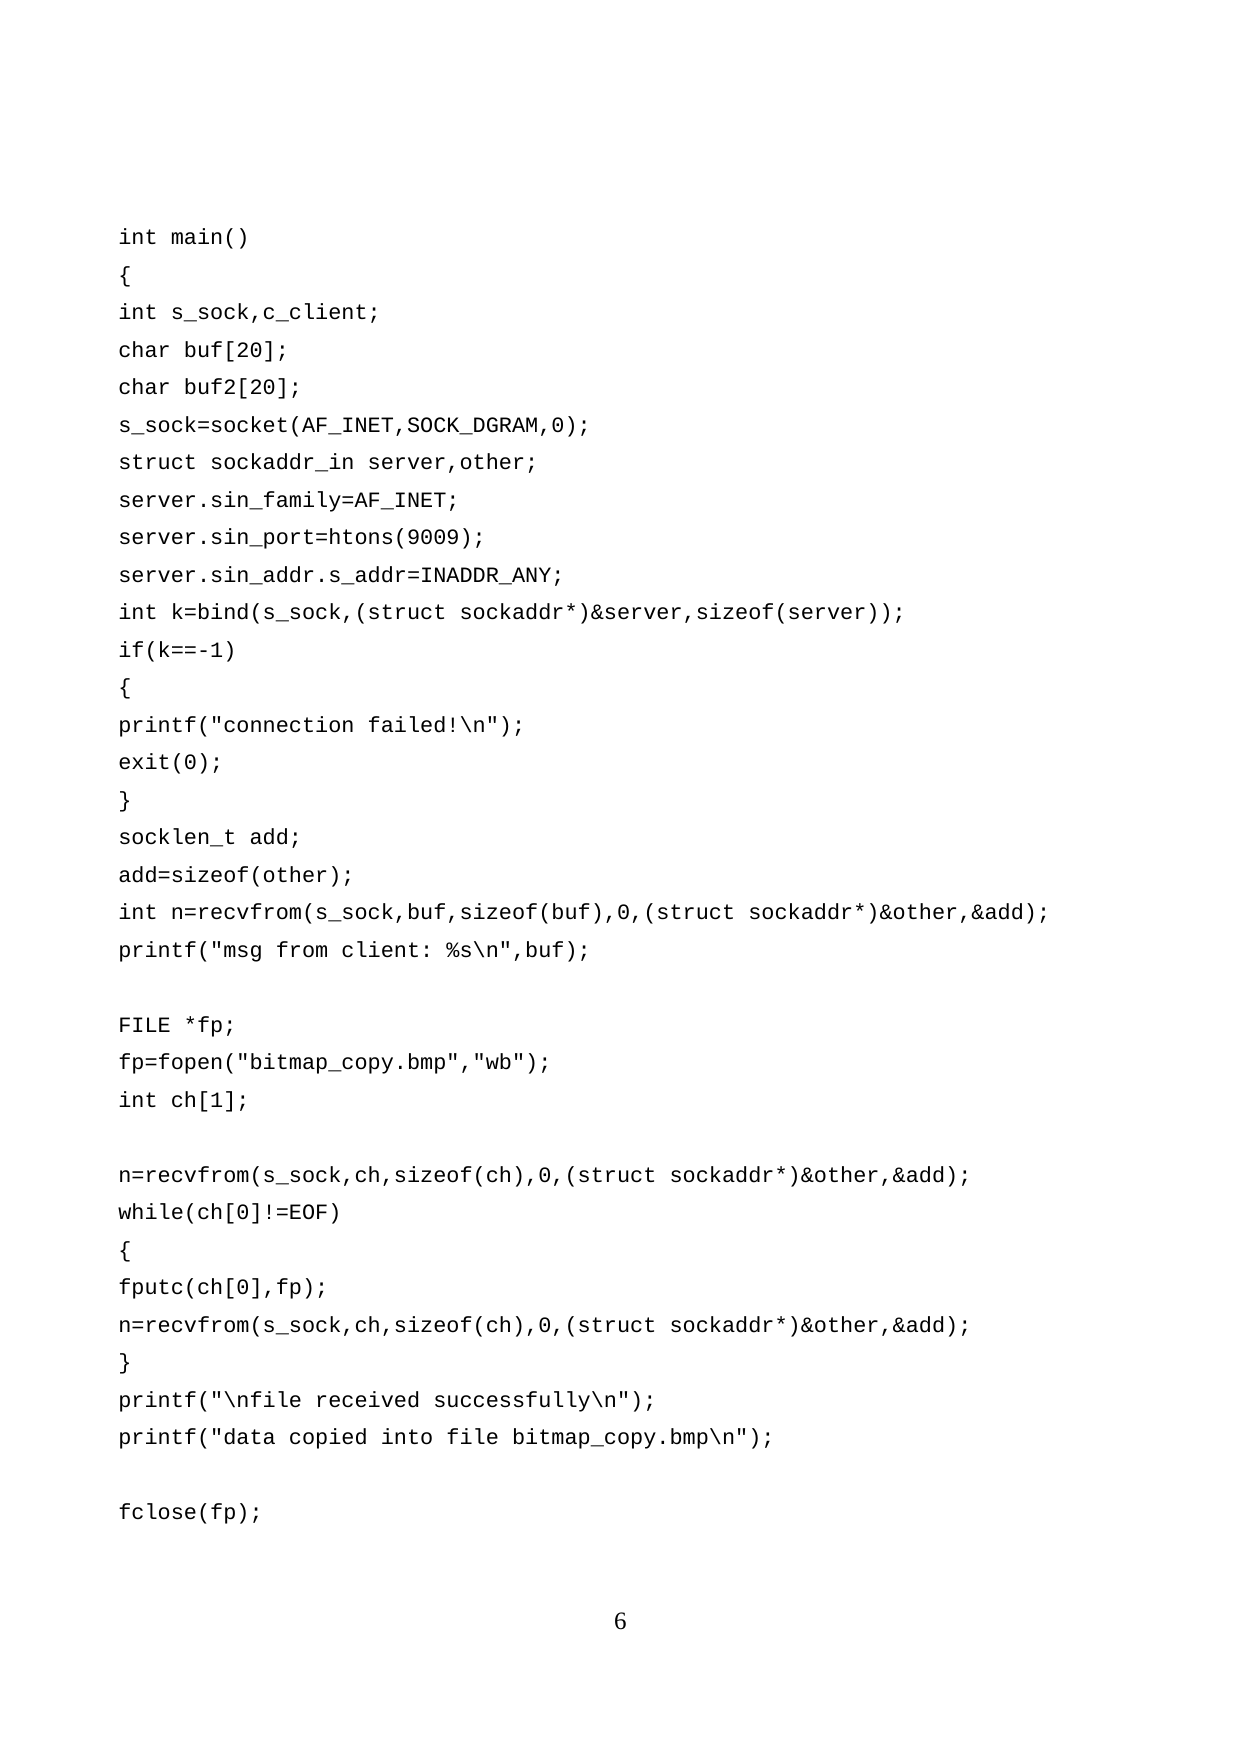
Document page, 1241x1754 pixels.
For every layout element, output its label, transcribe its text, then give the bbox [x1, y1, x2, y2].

text char buf[20]; [118, 326, 1122, 364]
text int ch[1]; [118, 1076, 1122, 1114]
text } [118, 1339, 1122, 1376]
text fclose(fp); [118, 1489, 1122, 1526]
text n=recvfrom(s_sock,ch,sizeof(ch),0,(struct sockaddr*)&other,&add); [118, 1151, 1122, 1189]
text FILE *fp; [118, 1001, 1122, 1039]
text while(ch[0]!=EOF) [118, 1189, 1122, 1226]
text server.sin_family=AF_INET; [118, 476, 1122, 514]
text int n=recvfrom(s_sock,buf,sizeof(buf),0,(struct sockaddr*)&other,&add); [118, 889, 1122, 926]
text char buf2[20]; [118, 364, 1122, 401]
text printf("msg from client: %s\n",buf); [118, 926, 1122, 964]
text { [118, 664, 1122, 701]
text add=sizeof(other); [118, 851, 1122, 889]
text { [118, 1226, 1122, 1264]
text exit(0); [118, 739, 1122, 776]
text fp=fopen("bitmap_copy.bmp","wb"); [118, 1039, 1122, 1076]
text server.sin_port=htons(9009); [118, 514, 1122, 551]
text n=recvfrom(s_sock,ch,sizeof(ch),0,(struct sockaddr*)&other,&add); [118, 1301, 1122, 1339]
text fputc(ch[0],fp); [118, 1264, 1122, 1301]
text int k=bind(s_sock,(struct sockaddr*)&server,sizeof(server)); [118, 589, 1122, 626]
text { [118, 251, 1122, 289]
text int s_sock,c_client; [118, 289, 1122, 326]
text server.sin_addr.s_addr=INADDR_ANY; [118, 551, 1122, 589]
text struct sockaddr_in server,other; [118, 439, 1122, 476]
text printf("\nfile received successfully\n"); [118, 1376, 1122, 1414]
text printf("connection failed!\n"); [118, 701, 1122, 739]
text int main() [118, 214, 1122, 251]
text s_sock=socket(AF_INET,SOCK_DGRAM,0); [118, 401, 1122, 439]
text socklen_t add; [118, 814, 1122, 851]
text } [118, 776, 1122, 814]
text printf("data copied into file bitmap_copy.bmp\n"); [118, 1414, 1122, 1451]
text if(k==-1) [118, 626, 1122, 664]
